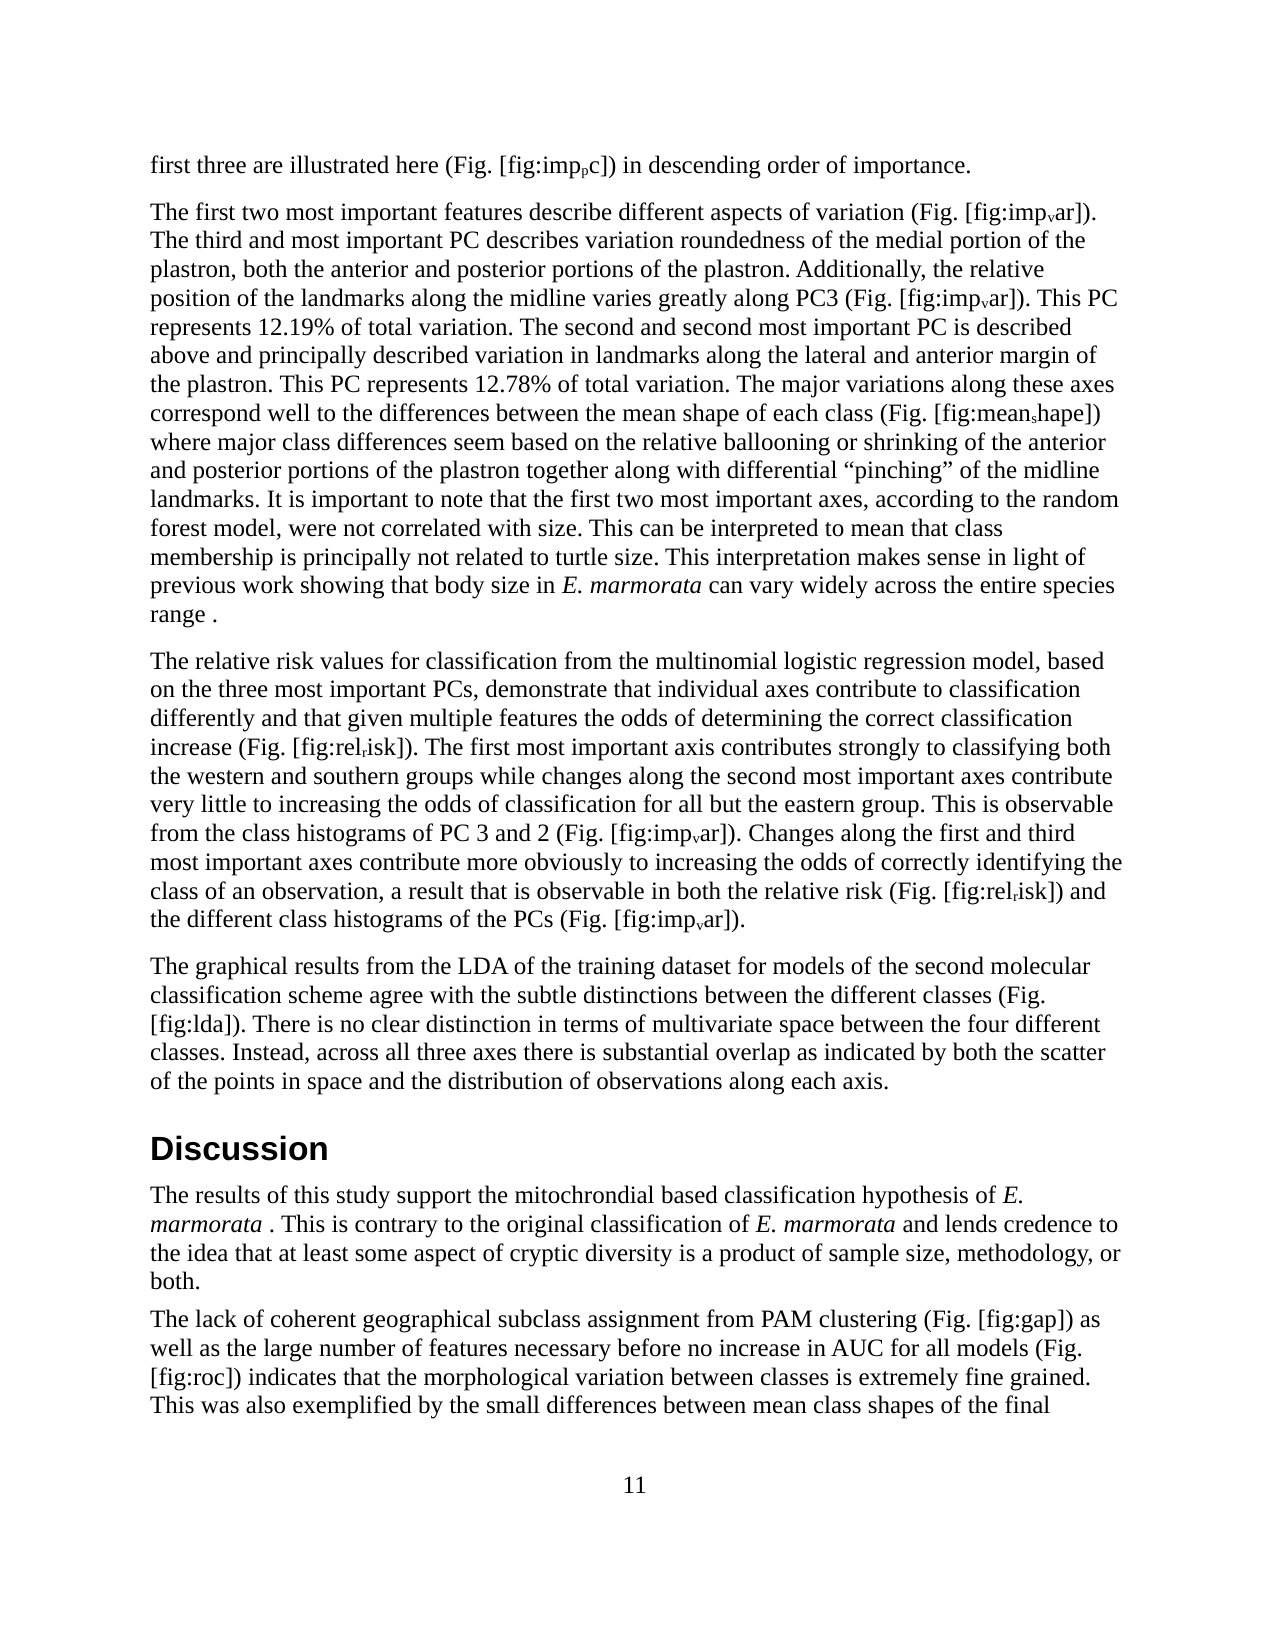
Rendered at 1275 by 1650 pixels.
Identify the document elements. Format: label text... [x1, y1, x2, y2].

text The results of this study support the mitochrondial based classification hypothesis of E. marmorata . This is contrary to the original classification of E. marmorata and lends credence to the idea that at least some aspect of cryptic diversity is a product of sample size, methodology, or both. [150, 1180, 1125, 1295]
text The graphical results from the LDA of the training dataset for models of the second molecular classification scheme agree with the subtle distinctions between the different classes (Fig. [fig:lda]). There is no clear distinction in terms of multivariate space between the four different classes. Instead, across all three axes there is substantial overlap as indicated by both the scatter of the points in space and the distribution of observations along each axis. [150, 951, 1125, 1095]
text The relative risk values for classification from the multinomial logistic regression model, based on the three most important PCs, demonstrate that individual axes contribute to classification differently and that given multiple features the odds of determining the correct classification increase (Fig. [fig:relrisk]). The first most important axis contributes strongly to classifying both the western and southern groups while changes along the second most important axes contribute very little to increasing the odds of classification for all but the eastern group. This is observable from the class histograms of PC 3 and 2 (Fig. [fig:impvar]). Changes along the first and third most important axes contribute more obviously to increasing the odds of correctly identifying the class of an observation, a result that is observable in both the relative risk (Fig. [fig:relrisk]) and the different class histograms of the PCs (Fig. [fig:impvar]). [150, 646, 1125, 933]
text The lack of coherent geographical subclass assignment from PAM clustering (Fig. [fig:gap]) as well as the large number of features necessary before no increase in AUC for all models (Fig. [fig:roc]) indicates that the morphological variation between classes is extremely fine grained. This was also exemplified by the small differences between mean class shapes of the final [150, 1304, 1125, 1419]
text The first two most important features describe different aspects of variation (Fig. [fig:impvar]). The third and most important PC describes variation roundedness of the medial portion of the plastron, both the anterior and posterior portions of the plastron. Additionally, the relative position of the landmarks along the midline varies greatly along PC3 (Fig. [fig:impvar]). This PC represents 12.19% of total variation. The second and second most important PC is described above and principally described variation in landmarks along the lateral and anterior margin of the plastron. This PC represents 12.78% of total variation. The major variations along these axes correspond well to the differences between the mean shape of each class (Fig. [fig:meanshape]) where major class differences seem based on the relative ballooning or shrinking of the anterior and posterior portions of the plastron together along with differential “pinching” of the midline landmarks. It is important to note that the first two most important axes, according to the random forest model, were not correlated with size. This can be interpreted to mean that class membership is principally not related to turtle size. This interpretation makes sense in light of previous work showing that body size in E. marmorata can vary widely across the entire species range . [150, 197, 1125, 628]
subtitle Discussion [150, 1129, 1125, 1168]
text first three are illustrated here (Fig. [fig:imppc]) in descending order of importance. [150, 150, 1125, 179]
